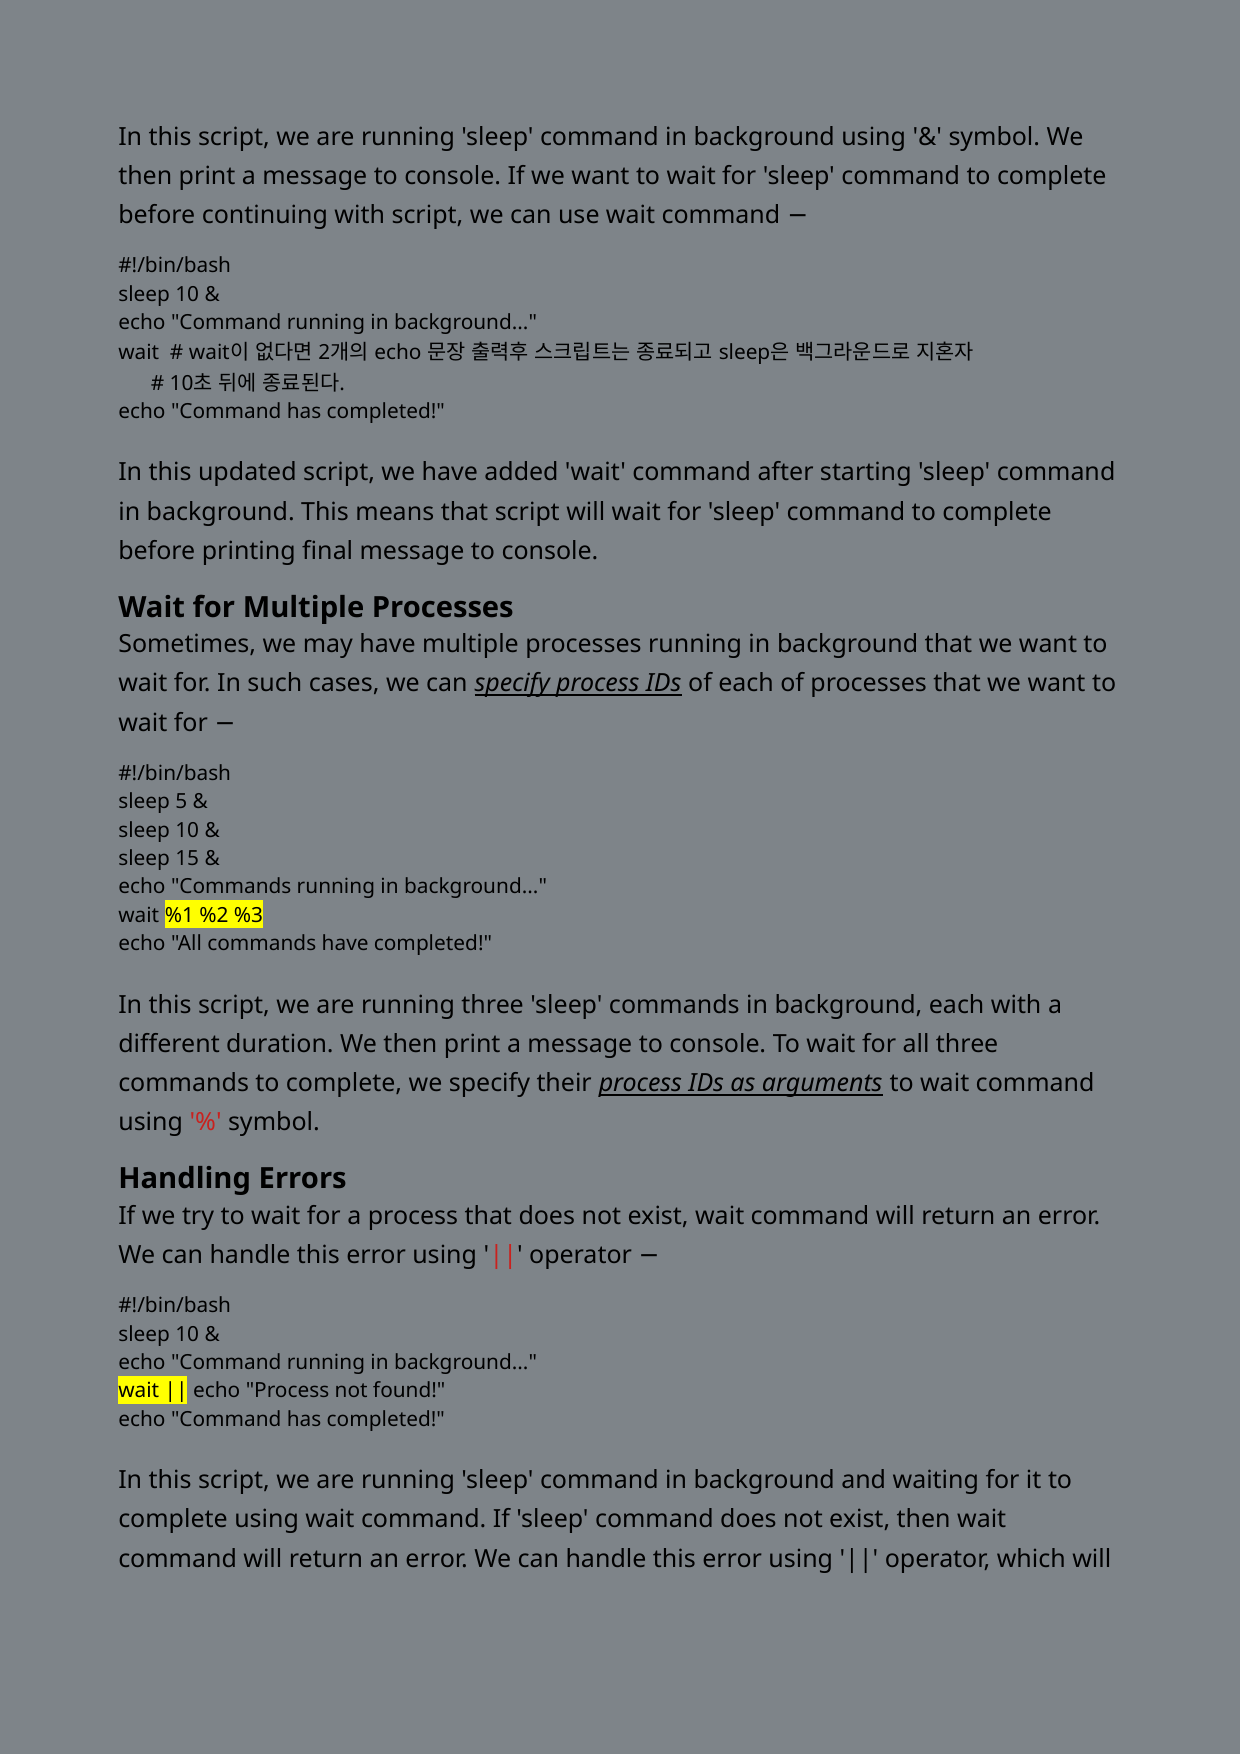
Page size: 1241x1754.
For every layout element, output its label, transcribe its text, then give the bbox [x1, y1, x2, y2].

text sleep 5 & [118, 786, 1122, 815]
text Sometimes, we may have multiple processes running in background that we want to wait for. In such cases, we can specify process IDs of each of processes that we want to wait for − [118, 626, 1122, 738]
text echo "Command has completed!" [118, 1404, 1122, 1432]
text echo "All commands have completed!" [118, 928, 1122, 957]
text #!/bin/bash [118, 758, 1122, 786]
text sleep 10 & [118, 815, 1122, 843]
text # 10초 뒤에 종료된다. [118, 366, 1122, 396]
text echo "Command has completed!" [118, 396, 1122, 424]
text echo "Commands running in background..." [118, 872, 1122, 900]
text #!/bin/bash [118, 1290, 1122, 1319]
text If we try to wait for a process that does not exist, wait command will return an error. We can handle this error using '||' operator − [118, 1197, 1122, 1271]
text echo "Command running in background..." [118, 1347, 1122, 1376]
text echo "Command running in background..." [118, 307, 1122, 336]
text #!/bin/bash [118, 250, 1122, 279]
text In this updated script, we have added 'wait' command after starting 'sleep' command in background. This means that script will wait for 'sleep' command to complete before printing final message to console. [118, 454, 1122, 566]
text In this script, we are running 'sleep' command in background and waiting for it to complete using wait command. If 'sleep' command does not exist, then wait command will return an error. We can handle this error using '||' operator, which will [118, 1462, 1122, 1574]
subtitle Handling Errors [118, 1158, 1122, 1197]
text In this script, we are running 'sleep' command in background using '&' symbol. We then print a message to console. If we want to wait for 'sleep' command to complete before continuing with script, we can use wait command − [118, 118, 1122, 231]
text sleep 10 & [118, 1319, 1122, 1347]
text sleep 15 & [118, 843, 1122, 872]
text wait # wait이 없다면 2개의 echo 문장 출력후 스크립트는 종료되고 sleep은 백그라운드로 지혼자 [118, 336, 1122, 366]
subtitle Wait for Multiple Processes [118, 586, 1122, 626]
text In this script, we are running three 'sleep' commands in background, each with a different duration. We then print a message to console. To wait for all three commands to complete, we specify their process IDs as arguments to wait command using '%' symbol. [118, 986, 1122, 1138]
text sleep 10 & [118, 279, 1122, 307]
text wait || echo "Process not found!" [118, 1376, 1122, 1404]
text wait %1 %2 %3 [118, 900, 1122, 928]
